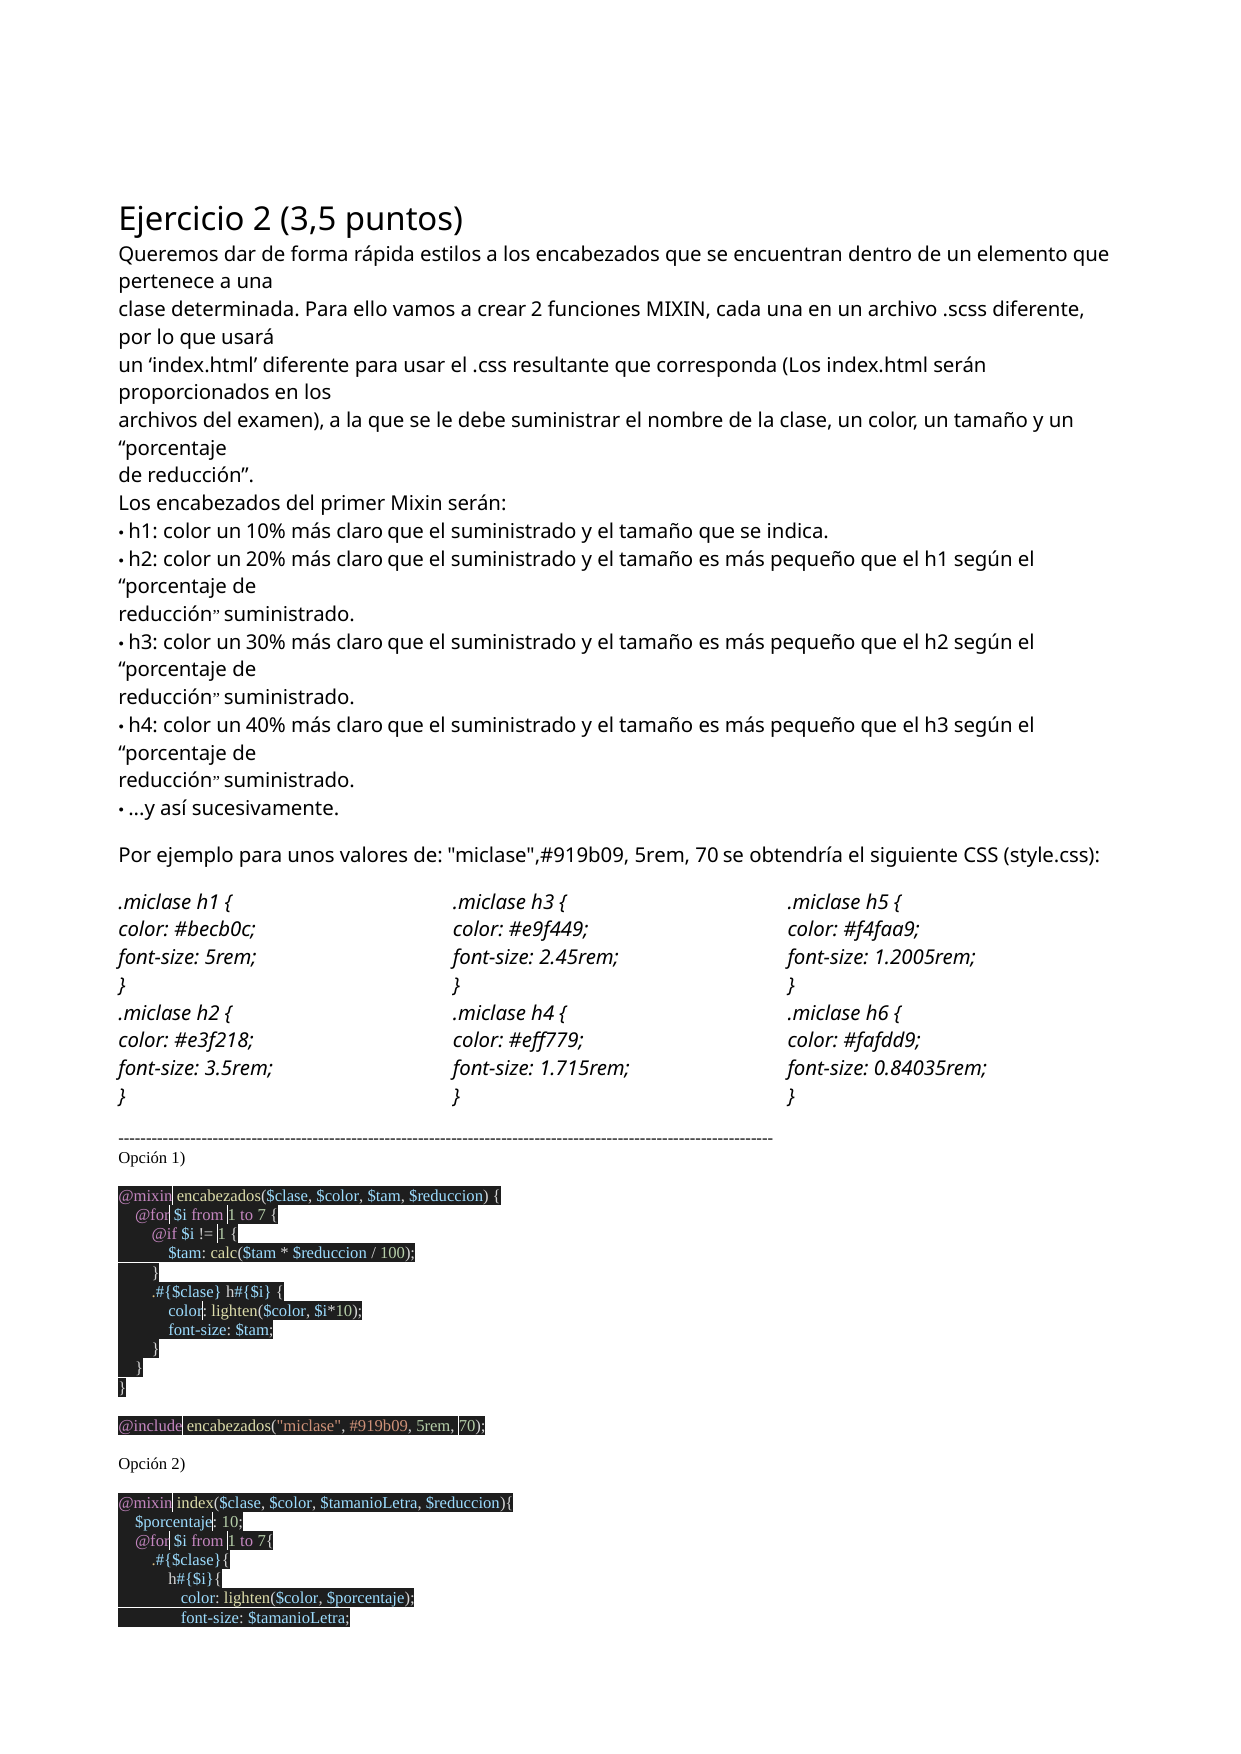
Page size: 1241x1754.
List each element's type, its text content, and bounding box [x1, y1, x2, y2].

text font-size: $tam; [118, 1320, 1122, 1339]
text .#{$clase}{ [118, 1550, 1122, 1569]
text @for $i from 1 to 7{ [118, 1531, 1122, 1550]
text color: lighten($color, $porcentaje); [118, 1588, 1122, 1607]
text } [118, 1358, 1122, 1377]
text font-size: $tamanioLetra; [118, 1607, 1122, 1627]
text @for $i from 1 to 7 { [118, 1205, 1122, 1224]
text } [118, 1377, 1122, 1397]
text @mixin encabezados($clase, $color, $tam, $reduccion) { [118, 1186, 1122, 1205]
text .miclase h1 { color: #becb0c; font-size: 5rem; } .miclase h2 { color: #e3f218; font-size: 3.5rem; } .miclase h3 { color: #e9f449; font-size: 2.45rem; } .miclase h4 { color: #eff779; font-size: 1.715rem; } .miclase h5 { color: #f4faa9; font-size: 1.2005rem; } .miclase h6 { color: #fafdd9; font-size: 0.84035rem; } [118, 887, 1122, 1109]
text @mixin index($clase, $color, $tamanioLetra, $reduccion){ [118, 1492, 1122, 1512]
text Ejercicio 2 (3,5 puntos) Queremos dar de forma rápida estilos a los encabezados que se encuentran dentro de un elemento que pertenece a una clase determinada. Para ello vamos a crear 2 funciones MIXIN, cada una en un archivo .scss diferente, por lo que usará un ‘index.html’ diferente para usar el .css resultante que corresponda (Los index.html serán proporcionados en los archivos del examen), a la que se le debe suministrar el nombre de la clase, un color, un tamaño y un “porcentaje de reducción”. Los encabezados del primer Mixin serán: • h1: color un 10% más claro que el suministrado y el tamaño que se indica. • h2: color un 20% más claro que el suministrado y el tamaño es más pequeño que el h1 según el “porcentaje de reducción” suministrado. • h3: color un 30% más claro que el suministrado y el tamaño es más pequeño que el h2 según el “porcentaje de reducción” suministrado. • h4: color un 40% más claro que el suministrado y el tamaño es más pequeño que el h3 según el “porcentaje de reducción” suministrado. • ...y así sucesivamente. [118, 195, 1122, 821]
text @include encabezados("miclase", #919b09, 5rem, 70); [118, 1416, 1122, 1435]
text h#{$i}{ [118, 1569, 1122, 1588]
text @if $i != 1 { [118, 1224, 1122, 1243]
text color: lighten($color, $i*10); [118, 1301, 1122, 1320]
text Opción 1) [118, 1147, 1122, 1167]
text $porcentaje: 10; [118, 1512, 1122, 1531]
text .#{$clase} h#{$i} { [118, 1282, 1122, 1301]
text ---------------------------------------------------------------------------------------------------------------------- [118, 1109, 1122, 1147]
text } [118, 1262, 1122, 1282]
text $tam: calc($tam * $reduccion / 100); [118, 1243, 1122, 1262]
text } [118, 1339, 1122, 1358]
text Opción 2) [118, 1454, 1122, 1473]
text Por ejemplo para unos valores de: "miclase",#919b09, 5rem, 70 se obtendría el siguiente CSS (style.css): [118, 841, 1122, 887]
